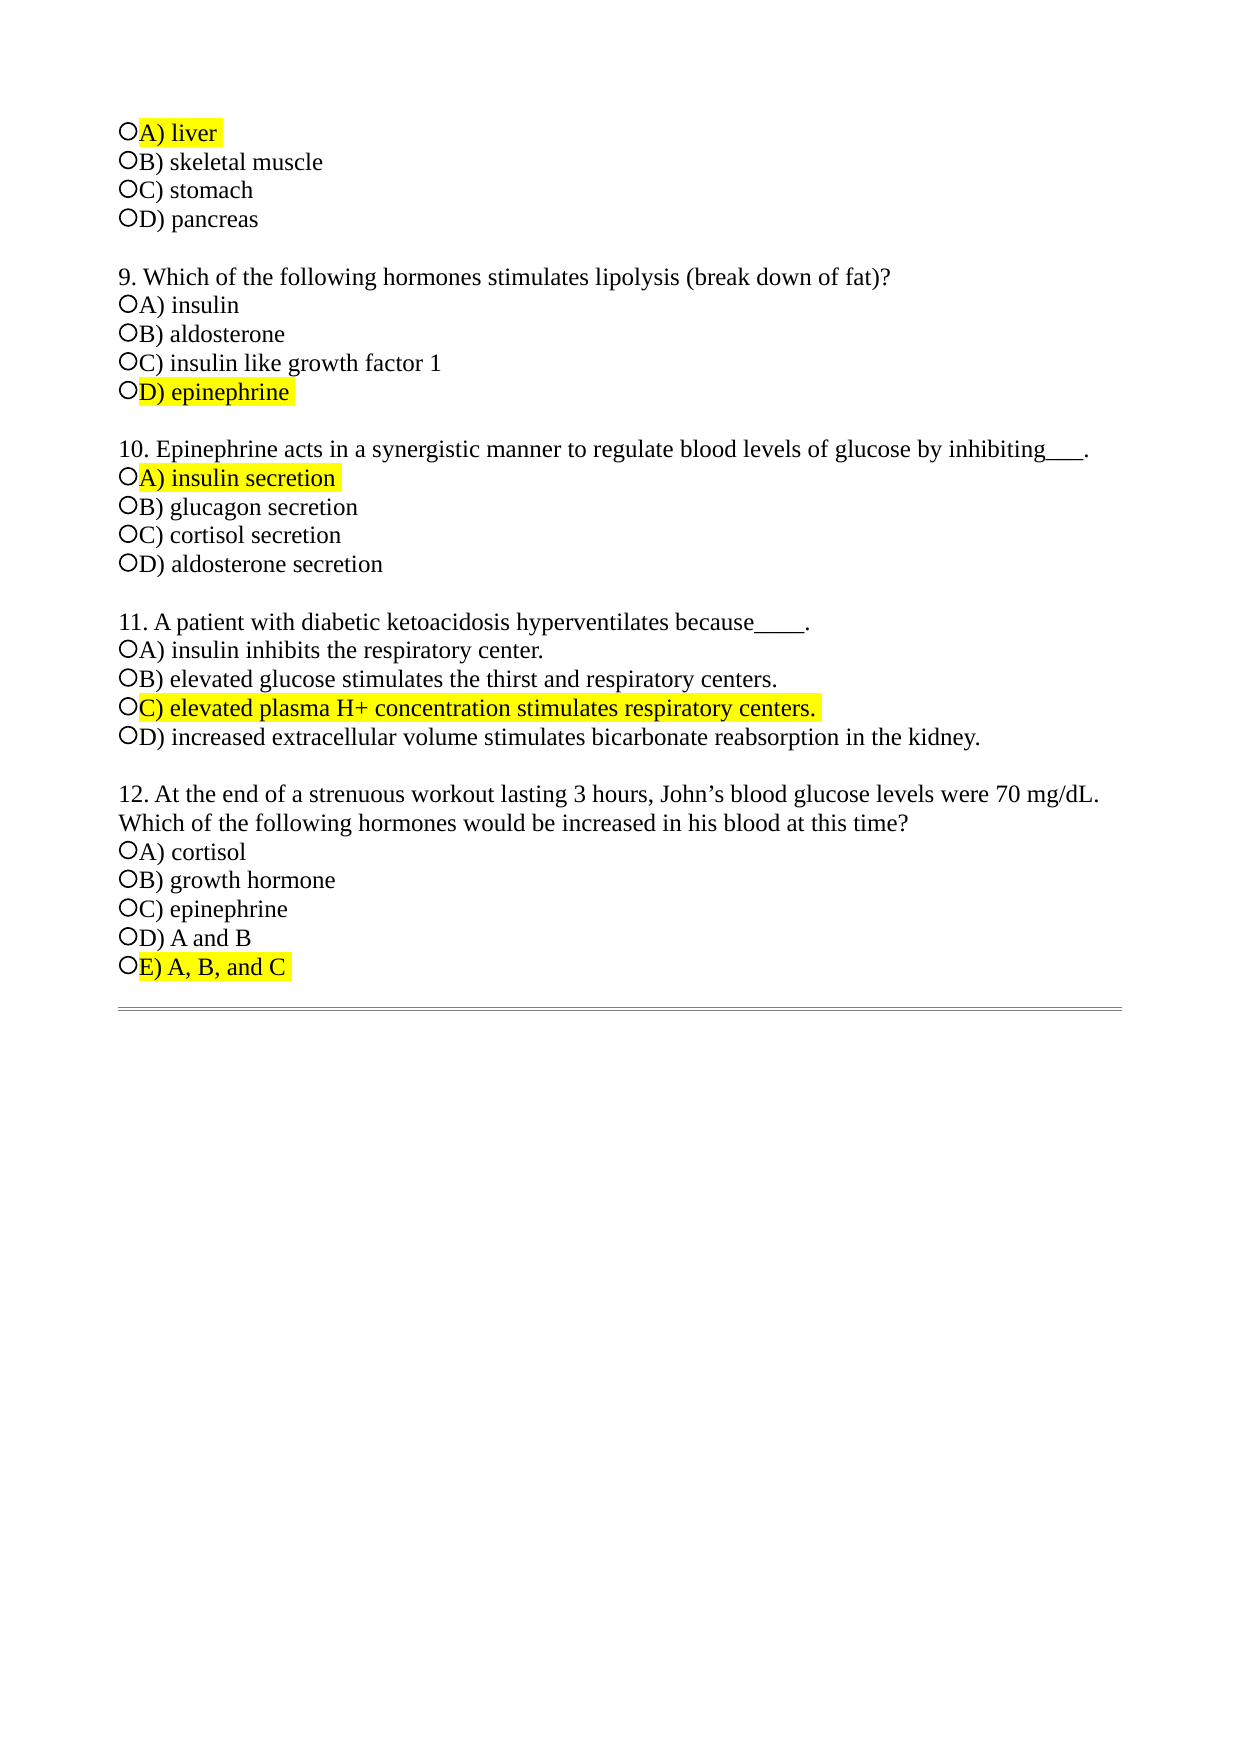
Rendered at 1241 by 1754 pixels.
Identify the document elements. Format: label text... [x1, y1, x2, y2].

text D) pancreas [118, 204, 1122, 233]
text C) elevated plasma H+ concentration stimulates respiratory centers. [118, 693, 1122, 722]
text A) liver [118, 118, 1122, 147]
text E) A, B, and C [118, 952, 1122, 981]
text C) insulin like growth factor 1 [118, 348, 1122, 377]
text A) insulin secretion [118, 463, 1122, 492]
text D) A and B [118, 923, 1122, 952]
text B) elevated glucose stimulates the thirst and respiratory centers. [118, 664, 1122, 693]
text C) cortisol secretion [118, 521, 1122, 549]
text D) epinephrine [118, 377, 1122, 406]
text B) aldosterone [118, 319, 1122, 348]
text B) glucagon secretion [118, 492, 1122, 521]
text C) epinephrine [118, 894, 1122, 923]
text A) insulin [118, 291, 1122, 319]
text 10. Epinephrine acts in a synergistic manner to regulate blood levels of glucose by inhibiting___. [118, 434, 1122, 463]
text B) skeletal muscle [118, 147, 1122, 176]
text B) growth hormone [118, 866, 1122, 894]
text 12. At the end of a strenuous workout lasting 3 hours, John’s blood glucose levels were 70 mg/dL. Which of the following hormones would be increased in his blood at this time? [118, 779, 1122, 837]
text C) stomach [118, 176, 1122, 204]
text D) increased extracellular volume stimulates bicarbonate reabsorption in the kidney. [118, 722, 1122, 751]
text D) aldosterone secretion [118, 549, 1122, 578]
text A) insulin inhibits the respiratory center. [118, 636, 1122, 664]
text 11. A patient with diabetic ketoacidosis hyperventilates because____. [118, 607, 1122, 636]
text A) cortisol [118, 837, 1122, 866]
text 9. Which of the following hormones stimulates lipolysis (break down of fat)? [118, 262, 1122, 291]
